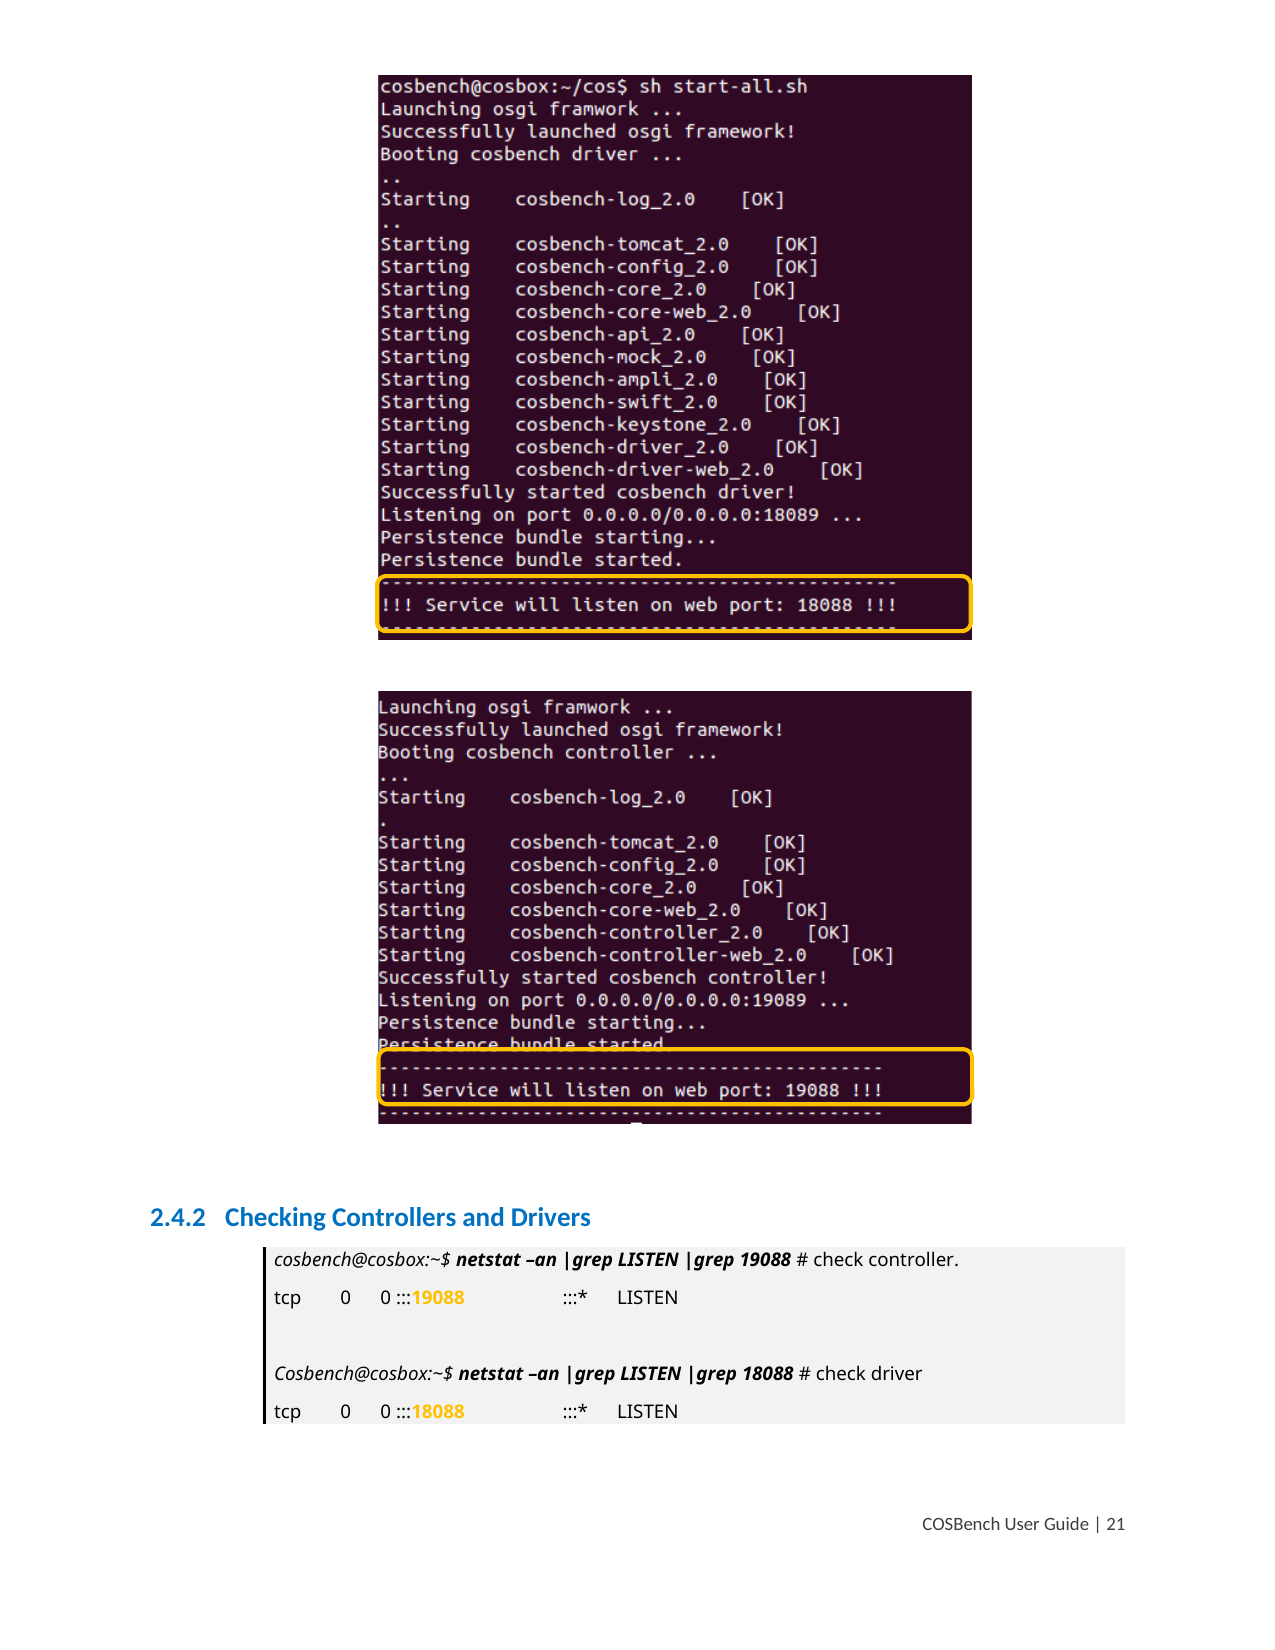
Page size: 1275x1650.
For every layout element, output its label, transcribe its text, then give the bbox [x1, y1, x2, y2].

text tcp 0 0 :::18088 :::* LISTEN [266, 1399, 1125, 1424]
text Cosbench@cosbox:~$ netstat –an |grep LISTEN |grep 18088 # check driver [266, 1361, 1125, 1386]
subtitle Checking Controllers and Drivers [150, 1200, 1125, 1233]
picture [378, 1103, 972, 1124]
picture [380, 579, 968, 629]
text tcp 0 0 :::19088 :::* LISTEN [266, 1284, 1125, 1310]
text cosbench@cosbox:~$ netstat –an |grep LISTEN |grep 19088 # check controller. [266, 1247, 1125, 1272]
picture [378, 629, 972, 640]
picture [378, 75, 972, 579]
picture [381, 1052, 970, 1102]
picture [378, 691, 972, 1051]
